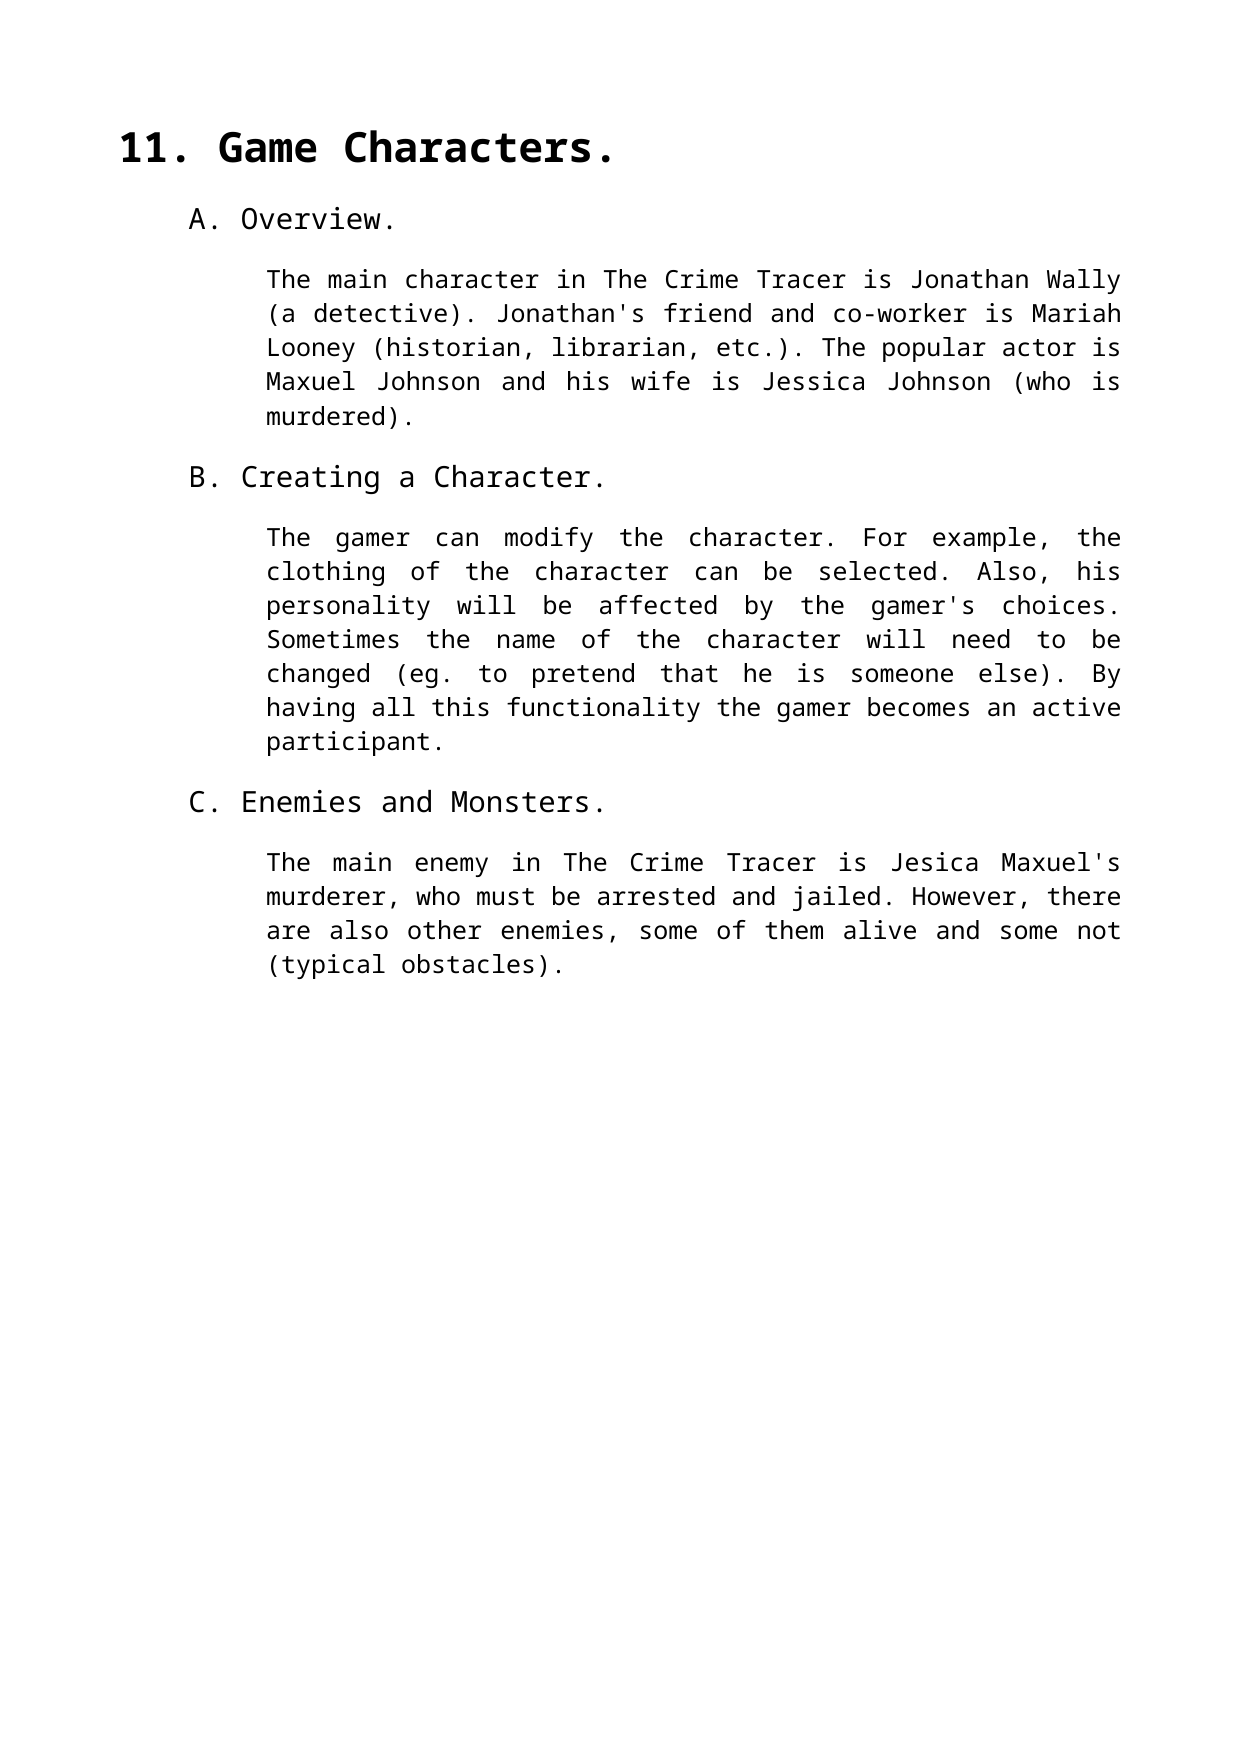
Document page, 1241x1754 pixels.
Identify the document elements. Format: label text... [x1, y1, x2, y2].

subtitle Game Characters. [118, 118, 1122, 175]
subtitle Enemies and Monsters. [118, 781, 1122, 821]
subtitle Overview. [118, 198, 1122, 238]
text The gamer can modify the character. For example, the clothing of the character can be selected. Also, his personality will be affected by the gamer's choices. Sometimes the name of the character will need to be changed (eg. to pretend that he is someone else). By having all this functionality the gamer becomes an active participant. [266, 519, 1122, 758]
subtitle Creating a Character. [118, 456, 1122, 496]
text The main enemy in The Crime Tracer is Jesica Maxuel's murderer, who must be arrested and jailed. However, there are also other enemies, some of them alive and some not (typical obstacles). [266, 844, 1122, 981]
text The main character in The Crime Tracer is Jonathan Wally (a detective). Jonathan's friend and co-worker is Mariah Looney (historian, librarian, etc.). The popular actor is Maxuel Johnson and his wife is Jessica Johnson (who is murdered). [266, 262, 1122, 432]
